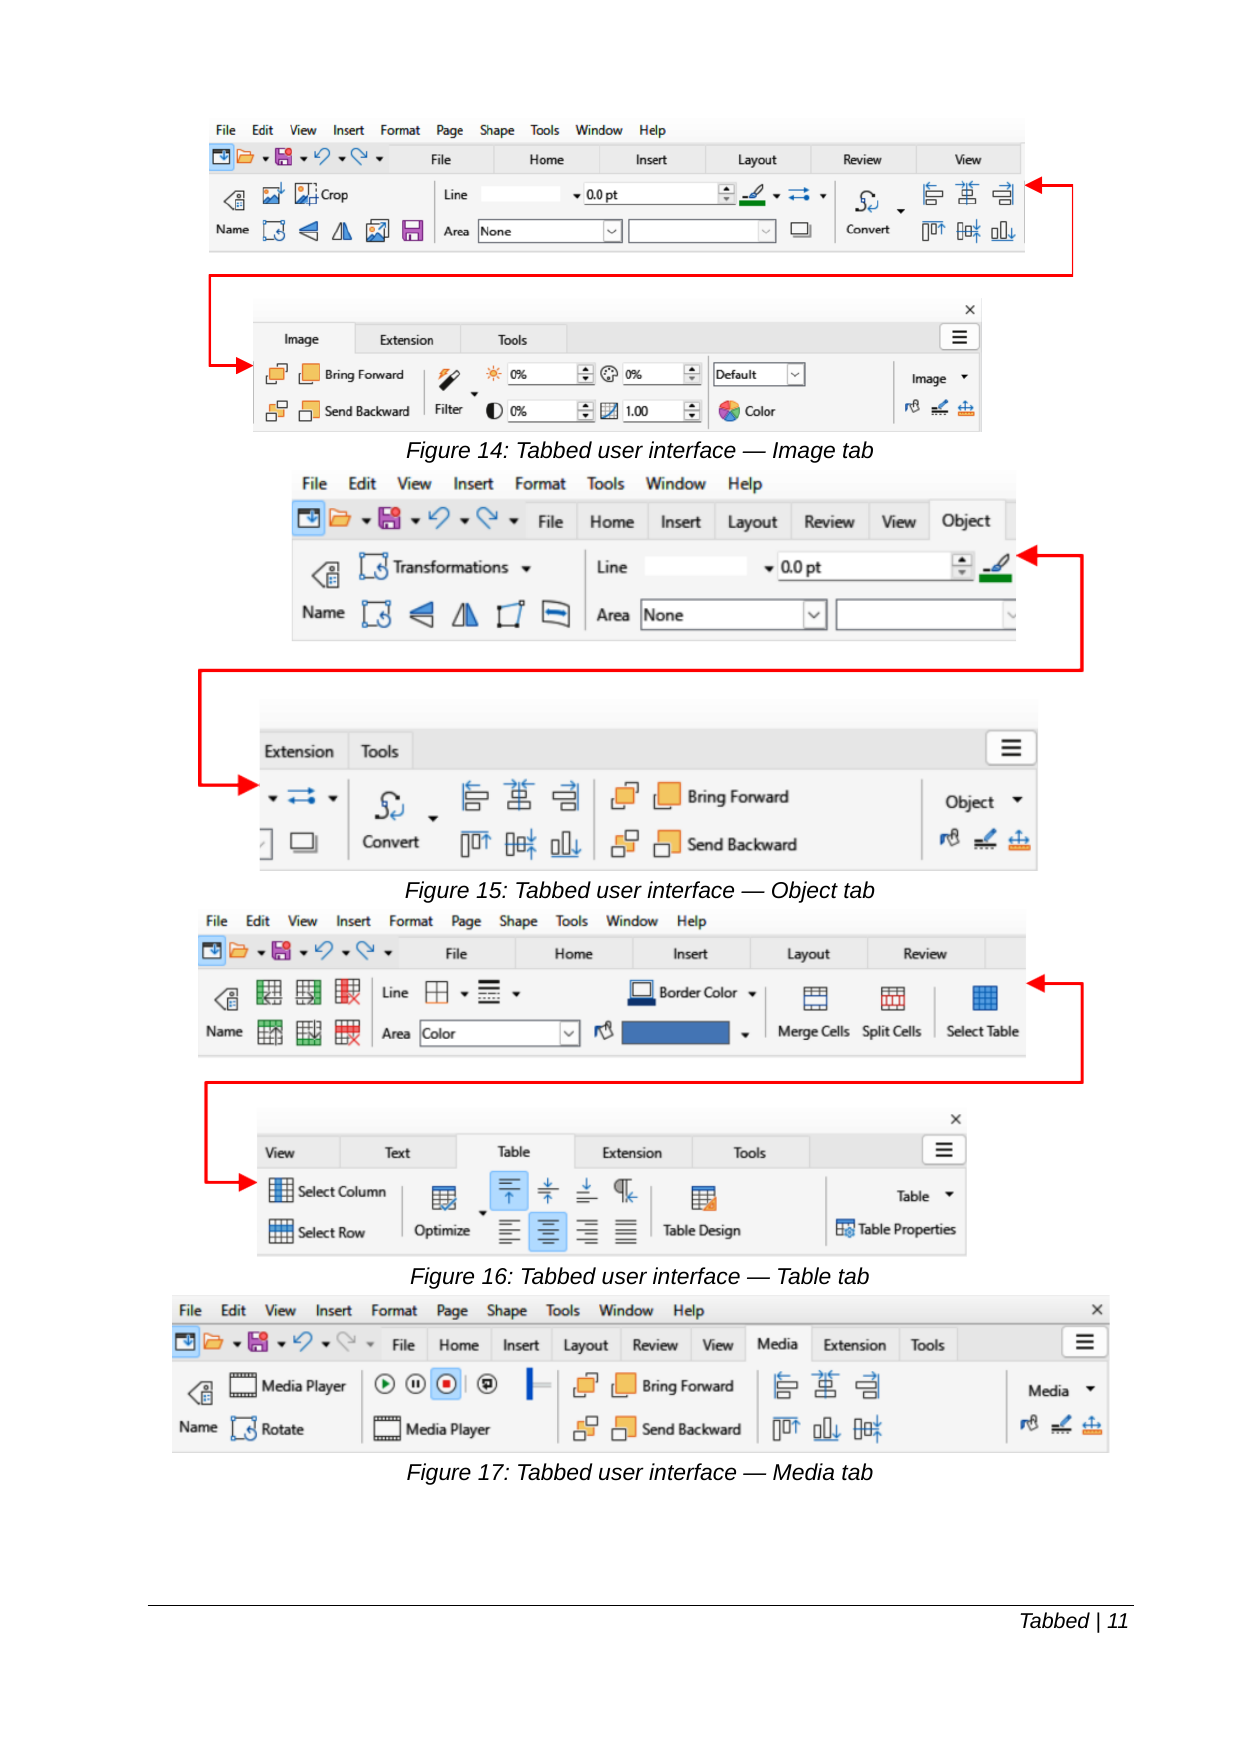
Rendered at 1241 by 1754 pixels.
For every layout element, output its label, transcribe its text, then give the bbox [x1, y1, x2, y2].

picture [172, 1295, 1110, 1453]
picture [198, 470, 1084, 871]
text Figure 14: Tabbed user interface — Image tab [208, 437, 1073, 464]
text Figure 17: Tabbed user interface — Media tab [172, 1459, 1109, 1486]
picture [208, 118, 1074, 432]
text Figure 15: Tabbed user interface — Object tab [198, 877, 1083, 903]
picture [198, 909, 1084, 1257]
text Figure 16: Tabbed user interface — Table tab [198, 1263, 1083, 1289]
